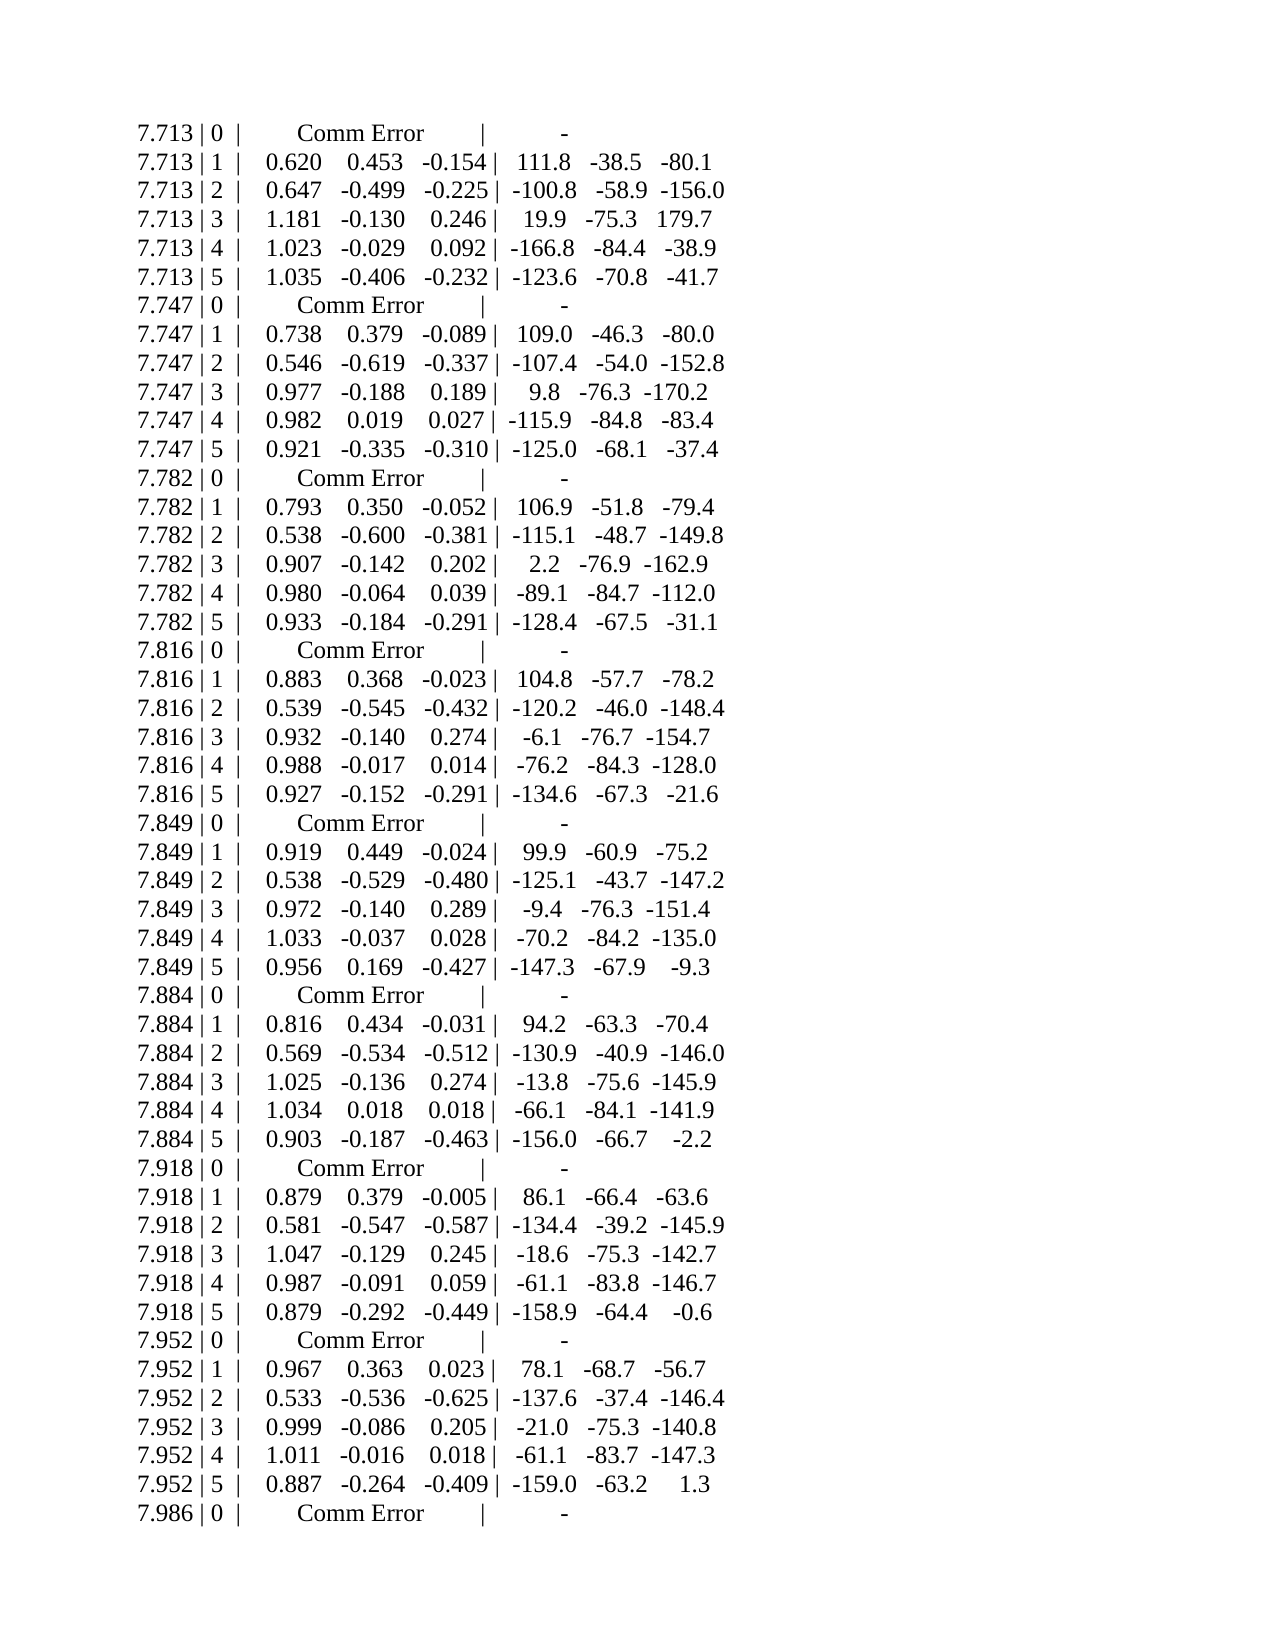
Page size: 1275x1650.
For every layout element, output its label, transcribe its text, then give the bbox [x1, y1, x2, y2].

text 7.849 | 4 | 1.033 -0.037 0.028 | -70.2 -84.2 -135.0 [118, 923, 1157, 952]
text 7.782 | 1 | 0.793 0.350 -0.052 | 106.9 -51.8 -79.4 [118, 492, 1157, 521]
text 7.918 | 4 | 0.987 -0.091 0.059 | -61.1 -83.8 -146.7 [118, 1268, 1157, 1297]
text 7.782 | 3 | 0.907 -0.142 0.202 | 2.2 -76.9 -162.9 [118, 549, 1157, 578]
text 7.918 | 0 | Comm Error | - [118, 1153, 1157, 1182]
text 7.747 | 3 | 0.977 -0.188 0.189 | 9.8 -76.3 -170.2 [118, 377, 1157, 406]
text 7.816 | 2 | 0.539 -0.545 -0.432 | -120.2 -46.0 -148.4 [118, 693, 1157, 722]
text 7.713 | 1 | 0.620 0.453 -0.154 | 111.8 -38.5 -80.1 [118, 147, 1157, 176]
text 7.918 | 5 | 0.879 -0.292 -0.449 | -158.9 -64.4 -0.6 [118, 1297, 1157, 1326]
text 7.952 | 5 | 0.887 -0.264 -0.409 | -159.0 -63.2 1.3 [118, 1469, 1157, 1498]
text 7.884 | 0 | Comm Error | - [118, 981, 1157, 1009]
text 7.713 | 0 | Comm Error | - [118, 118, 1157, 147]
text 7.713 | 5 | 1.035 -0.406 -0.232 | -123.6 -70.8 -41.7 [118, 262, 1157, 291]
text 7.849 | 1 | 0.919 0.449 -0.024 | 99.9 -60.9 -75.2 [118, 837, 1157, 866]
text 7.747 | 5 | 0.921 -0.335 -0.310 | -125.0 -68.1 -37.4 [118, 434, 1157, 463]
text 7.782 | 0 | Comm Error | - [118, 463, 1157, 492]
text 7.747 | 2 | 0.546 -0.619 -0.337 | -107.4 -54.0 -152.8 [118, 348, 1157, 377]
text 7.849 | 0 | Comm Error | - [118, 808, 1157, 837]
text 7.952 | 2 | 0.533 -0.536 -0.625 | -137.6 -37.4 -146.4 [118, 1383, 1157, 1412]
text 7.816 | 0 | Comm Error | - [118, 636, 1157, 664]
text 7.816 | 4 | 0.988 -0.017 0.014 | -76.2 -84.3 -128.0 [118, 751, 1157, 779]
text 7.782 | 4 | 0.980 -0.064 0.039 | -89.1 -84.7 -112.0 [118, 578, 1157, 607]
text 7.849 | 5 | 0.956 0.169 -0.427 | -147.3 -67.9 -9.3 [118, 952, 1157, 981]
text 7.782 | 5 | 0.933 -0.184 -0.291 | -128.4 -67.5 -31.1 [118, 607, 1157, 636]
text 7.747 | 0 | Comm Error | - [118, 291, 1157, 319]
text 7.747 | 4 | 0.982 0.019 0.027 | -115.9 -84.8 -83.4 [118, 406, 1157, 434]
text 7.816 | 3 | 0.932 -0.140 0.274 | -6.1 -76.7 -154.7 [118, 722, 1157, 751]
text 7.952 | 1 | 0.967 0.363 0.023 | 78.1 -68.7 -56.7 [118, 1354, 1157, 1383]
text 7.884 | 2 | 0.569 -0.534 -0.512 | -130.9 -40.9 -146.0 [118, 1038, 1157, 1067]
text 7.952 | 0 | Comm Error | - [118, 1326, 1157, 1354]
text 7.713 | 3 | 1.181 -0.130 0.246 | 19.9 -75.3 179.7 [118, 204, 1157, 233]
text 7.952 | 3 | 0.999 -0.086 0.205 | -21.0 -75.3 -140.8 [118, 1412, 1157, 1441]
text 7.713 | 4 | 1.023 -0.029 0.092 | -166.8 -84.4 -38.9 [118, 233, 1157, 262]
text 7.884 | 5 | 0.903 -0.187 -0.463 | -156.0 -66.7 -2.2 [118, 1124, 1157, 1153]
text 7.782 | 2 | 0.538 -0.600 -0.381 | -115.1 -48.7 -149.8 [118, 521, 1157, 549]
text 7.952 | 4 | 1.011 -0.016 0.018 | -61.1 -83.7 -147.3 [118, 1441, 1157, 1469]
text 7.816 | 5 | 0.927 -0.152 -0.291 | -134.6 -67.3 -21.6 [118, 779, 1157, 808]
text 7.849 | 3 | 0.972 -0.140 0.289 | -9.4 -76.3 -151.4 [118, 894, 1157, 923]
text 7.884 | 1 | 0.816 0.434 -0.031 | 94.2 -63.3 -70.4 [118, 1009, 1157, 1038]
text 7.849 | 2 | 0.538 -0.529 -0.480 | -125.1 -43.7 -147.2 [118, 866, 1157, 894]
text 7.986 | 0 | Comm Error | - [118, 1498, 1157, 1527]
text 7.884 | 3 | 1.025 -0.136 0.274 | -13.8 -75.6 -145.9 [118, 1067, 1157, 1096]
text 7.884 | 4 | 1.034 0.018 0.018 | -66.1 -84.1 -141.9 [118, 1096, 1157, 1124]
text 7.816 | 1 | 0.883 0.368 -0.023 | 104.8 -57.7 -78.2 [118, 664, 1157, 693]
text 7.918 | 1 | 0.879 0.379 -0.005 | 86.1 -66.4 -63.6 [118, 1182, 1157, 1211]
text 7.918 | 2 | 0.581 -0.547 -0.587 | -134.4 -39.2 -145.9 [118, 1211, 1157, 1239]
text 7.713 | 2 | 0.647 -0.499 -0.225 | -100.8 -58.9 -156.0 [118, 176, 1157, 204]
text 7.747 | 1 | 0.738 0.379 -0.089 | 109.0 -46.3 -80.0 [118, 319, 1157, 348]
text 7.918 | 3 | 1.047 -0.129 0.245 | -18.6 -75.3 -142.7 [118, 1239, 1157, 1268]
